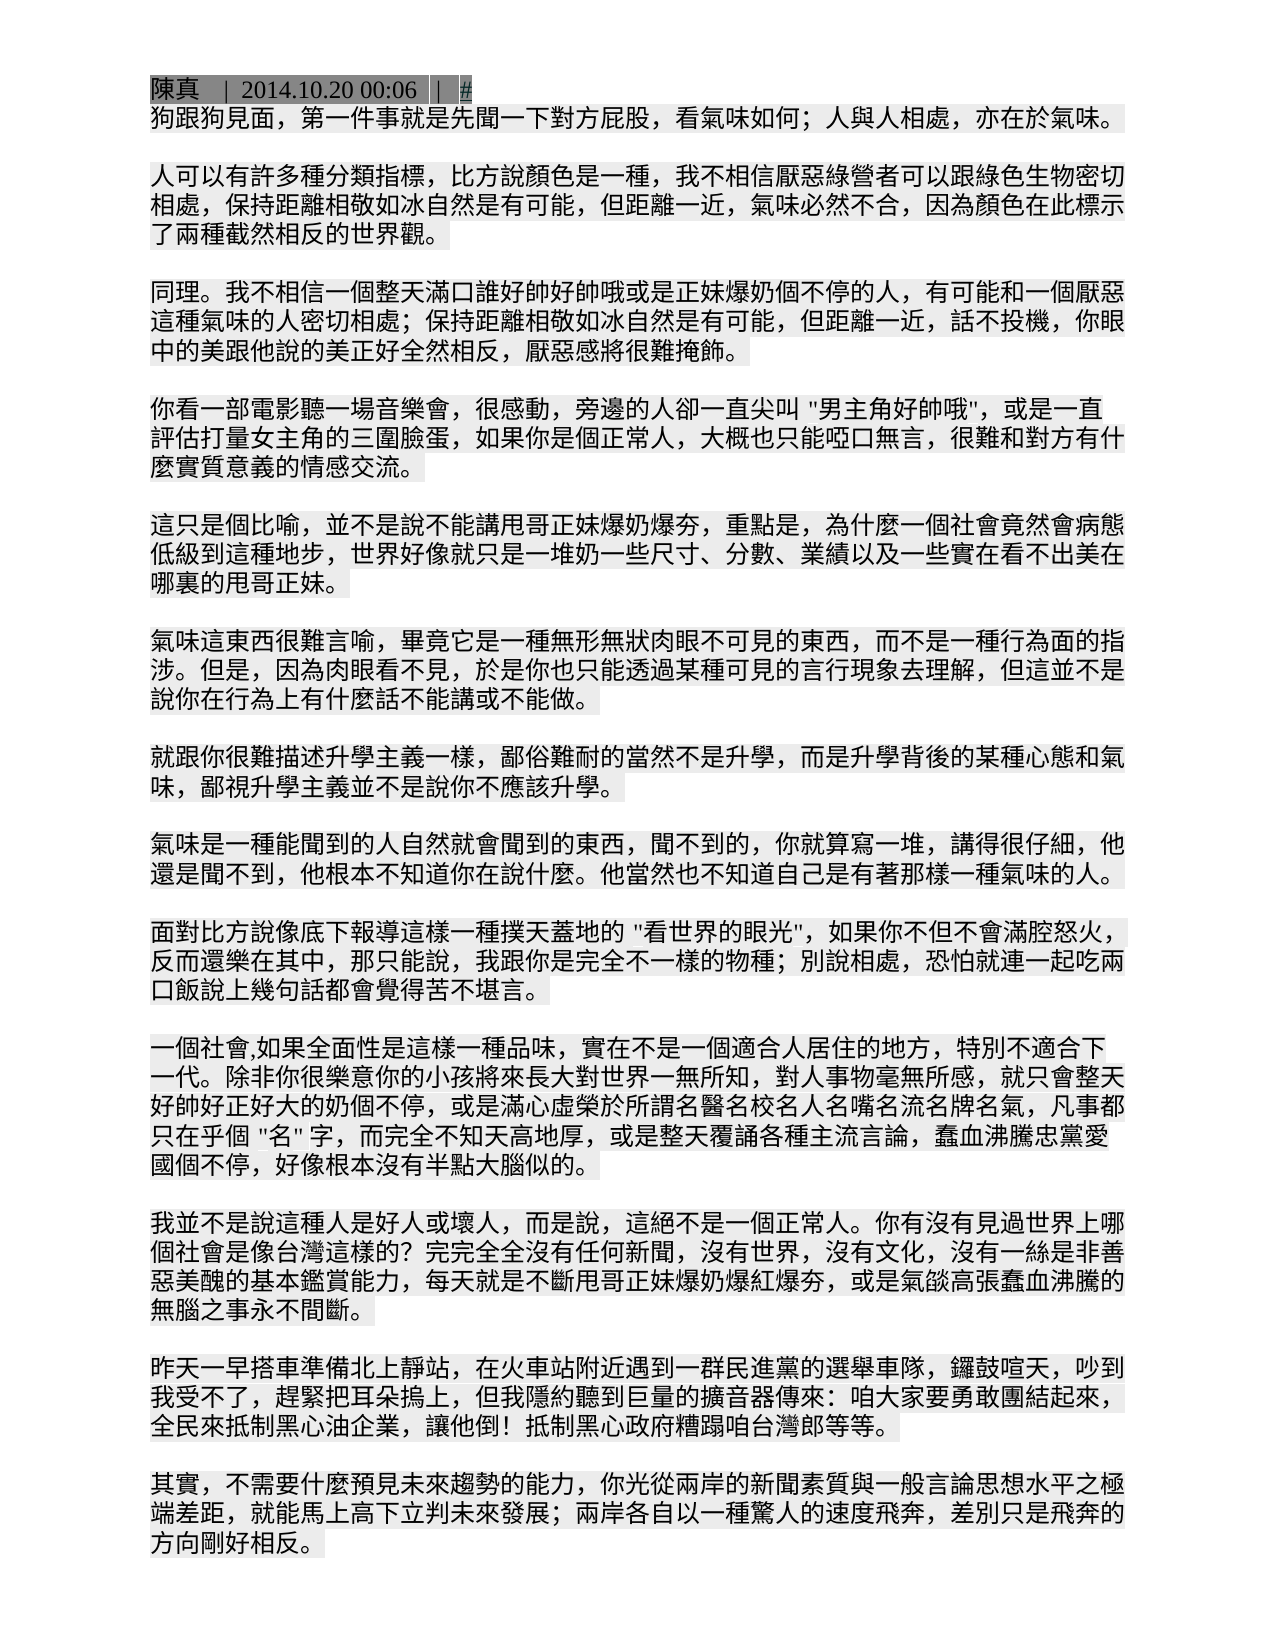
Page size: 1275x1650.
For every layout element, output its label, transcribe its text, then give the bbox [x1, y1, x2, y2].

text 陳真 | 2014.10.20 00:06 | # [150, 75, 1125, 104]
text 狗跟狗見面，第一件事就是先聞一下對方屁股，看氣味如何；人與人相處，亦在於氣味。 人可以有許多種分類指標，比方說顏色是一種，我不相信厭惡綠營者可以跟綠色生物密切相處，保持距離相敬如冰自然是有可能，但距離一近，氣味必然不合，因為顏色在此標示了兩種截然相反的世界觀。 同理。我不相信一個整天滿口誰好帥好帥哦或是正妹爆奶個不停的人，有可能和一個厭惡這種氣味的人密切相處；保持距離相敬如冰自然是有可能，但距離一近，話不投機，你眼中的美跟他說的美正好全然相反，厭惡感將很難掩飾。 你看一部電影聽一場音樂會，很感動，旁邊的人卻一直尖叫 "男主角好帥哦"，或是一直評估打量女主角的三圍臉蛋，如果你是個正常人，大概也只能啞口無言，很難和對方有什麼實質意義的情感交流。 這只是個比喻，並不是說不能講甩哥正妹爆奶爆夯，重點是，為什麼一個社會竟然會病態低級到這種地步，世界好像就只是一堆奶一些尺寸、分數、業績以及一些實在看不出美在哪裏的甩哥正妹。 氣味這東西很難言喻，畢竟它是一種無形無狀肉眼不可見的東西，而不是一種行為面的指涉。但是，因為肉眼看不見，於是你也只能透過某種可見的言行現象去理解，但這並不是說你在行為上有什麼話不能講或不能做。 就跟你很難描述升學主義一樣，鄙俗難耐的當然不是升學，而是升學背後的某種心態和氣味，鄙視升學主義並不是說你不應該升學。 氣味是一種能聞到的人自然就會聞到的東西，聞不到的，你就算寫一堆，講得很仔細，他還是聞不到，他根本不知道你在說什麼。他當然也不知道自己是有著那樣一種氣味的人。 面對比方說像底下報導這樣一種撲天蓋地的 "看世界的眼光"，如果你不但不會滿腔怒火，反而還樂在其中，那只能說，我跟你是完全不一樣的物種；別說相處，恐怕就連一起吃兩口飯說上幾句話都會覺得苦不堪言。 一個社會,如果全面性是這樣一種品味，實在不是一個適合人居住的地方，特別不適合下一代。除非你很樂意你的小孩將來長大對世界一無所知，對人事物毫無所感，就只會整天好帥好正好大的奶個不停，或是滿心虛榮於所謂名醫名校名人名嘴名流名牌名氣，凡事都只在乎個 "名" 字，而完全不知天高地厚，或是整天覆誦各種主流言論，蠢血沸騰忠黨愛國個不停，好像根本沒有半點大腦似的。 我並不是說這種人是好人或壞人，而是說，這絕不是一個正常人。你有沒有見過世界上哪個社會是像台灣這樣的？完完全全沒有任何新聞，沒有世界，沒有文化，沒有一絲是非善惡美醜的基本鑑賞能力，每天就是不斷甩哥正妹爆奶爆紅爆夯，或是氣燄高張蠢血沸騰的無腦之事永不間斷。 昨天一早搭車準備北上靜站，在火車站附近遇到一群民進黨的選舉車隊，鑼鼓喧天，吵到我受不了，趕緊把耳朵摀上，但我隱約聽到巨量的擴音器傳來：咱大家要勇敢團結起來，全民來抵制黑心油企業，讓他倒！抵制黑心政府糟蹋咱台灣郎等等。 其實，不需要什麼預見未來趨勢的能力，你光從兩岸的新聞素質與一般言論思想水平之極端差距，就能馬上高下立判未來發展；兩岸各自以一種驚人的速度飛奔，差別只是飛奔的方向剛好相反。 在海外，我總是羞於自稱來自台灣，我寧可說我來自中國或我經常回答的：我來自Sarajevo (Emir Kusturica的故鄉)。 陳真 2014.10.19. ================== 見墜樓跪地搶救 美女護理師磨破嫩皮 自由混蛋報 – 2014年10月19日 〔自由時報記者吳政峰／基隆報導〕 基隆市33歲高姓男子昨下午從10層樓高的商業大樓墜落地面，全身扭曲骨折，新店慈濟醫院加護病房的25歲美女護理師王珮珊，路過目擊，顧不得穿短裙和藍白拖，雙膝跪地為傷者施作CPR（心肺復甦術）。 有人提醒她的膝蓋已紅腫破皮，但她毫不在意，直到協力把高男抬上擔架，見救護車開走，她才離去。 王珮珊當護理師4年，身高158公分、體重44公斤的她，嬌小玲瓏，已在火車上、車禍現場多次救人。身材姣好的她，擁有32C、23、33的傲人身材，面容甜美，曾獲邀上電視綜藝節目，還被譽為「護理界的極品」。 [150, 104, 1125, 1558]
